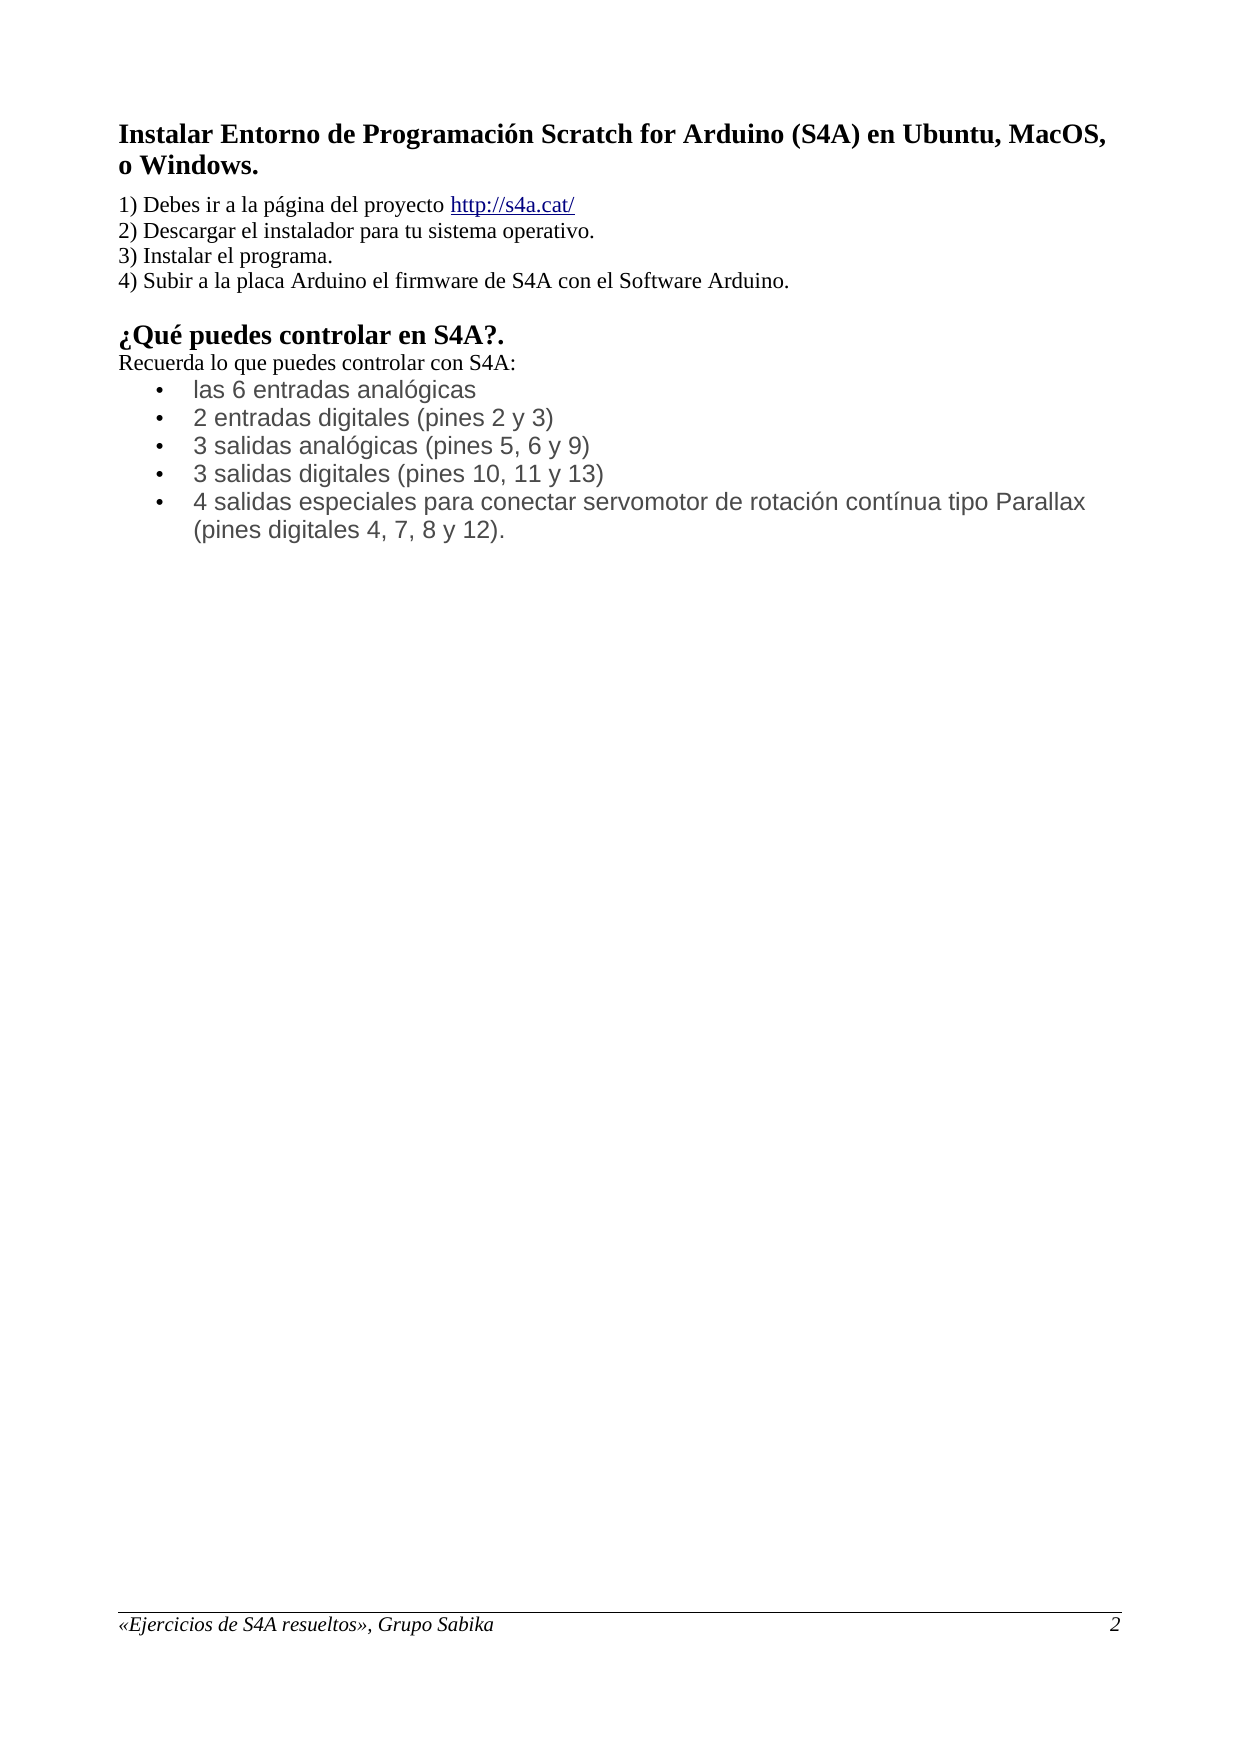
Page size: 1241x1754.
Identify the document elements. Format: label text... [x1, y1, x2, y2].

text Instalar Entorno de Programación Scratch for Arduino (S4A) en Ubuntu, MacOS, o Windows. [259, 118, 1122, 180]
text 4) Subir a la placa Arduino el firmware de S4A con el Software Arduino. [118, 268, 1122, 294]
list 3 salidas analógicas (pines 5, 6 y 9) [591, 432, 1122, 459]
list las 6 entradas analógicas [477, 376, 1122, 404]
text 3) Instalar el programa. [333, 243, 1122, 268]
list 3 salidas analógicas (pines 5, 6 y 9) [156, 432, 193, 459]
list 3 salidas digitales (pines 10, 11 y 13) [156, 459, 1122, 487]
text Recuerda lo que puedes controlar con S4A: [517, 350, 1122, 376]
list 2 entradas digitales (pines 2 y 3) [156, 404, 193, 432]
list 2 entradas digitales (pines 2 y 3) [554, 404, 1122, 432]
text 1) Debes ir a la página del proyecto http://s4a.cat/ [574, 192, 1122, 218]
list las 6 entradas analógicas [156, 376, 193, 404]
text 2) Descargar el instalador para tu sistema operativo. [601, 218, 1122, 243]
text ¿Qué puedes controlar en S4A?. [505, 319, 1122, 350]
list 4 salidas especiales para conectar servomotor de rotación contínua tipo Parallax (pines digitales 4, 7, 8 y 12). [156, 487, 1122, 543]
